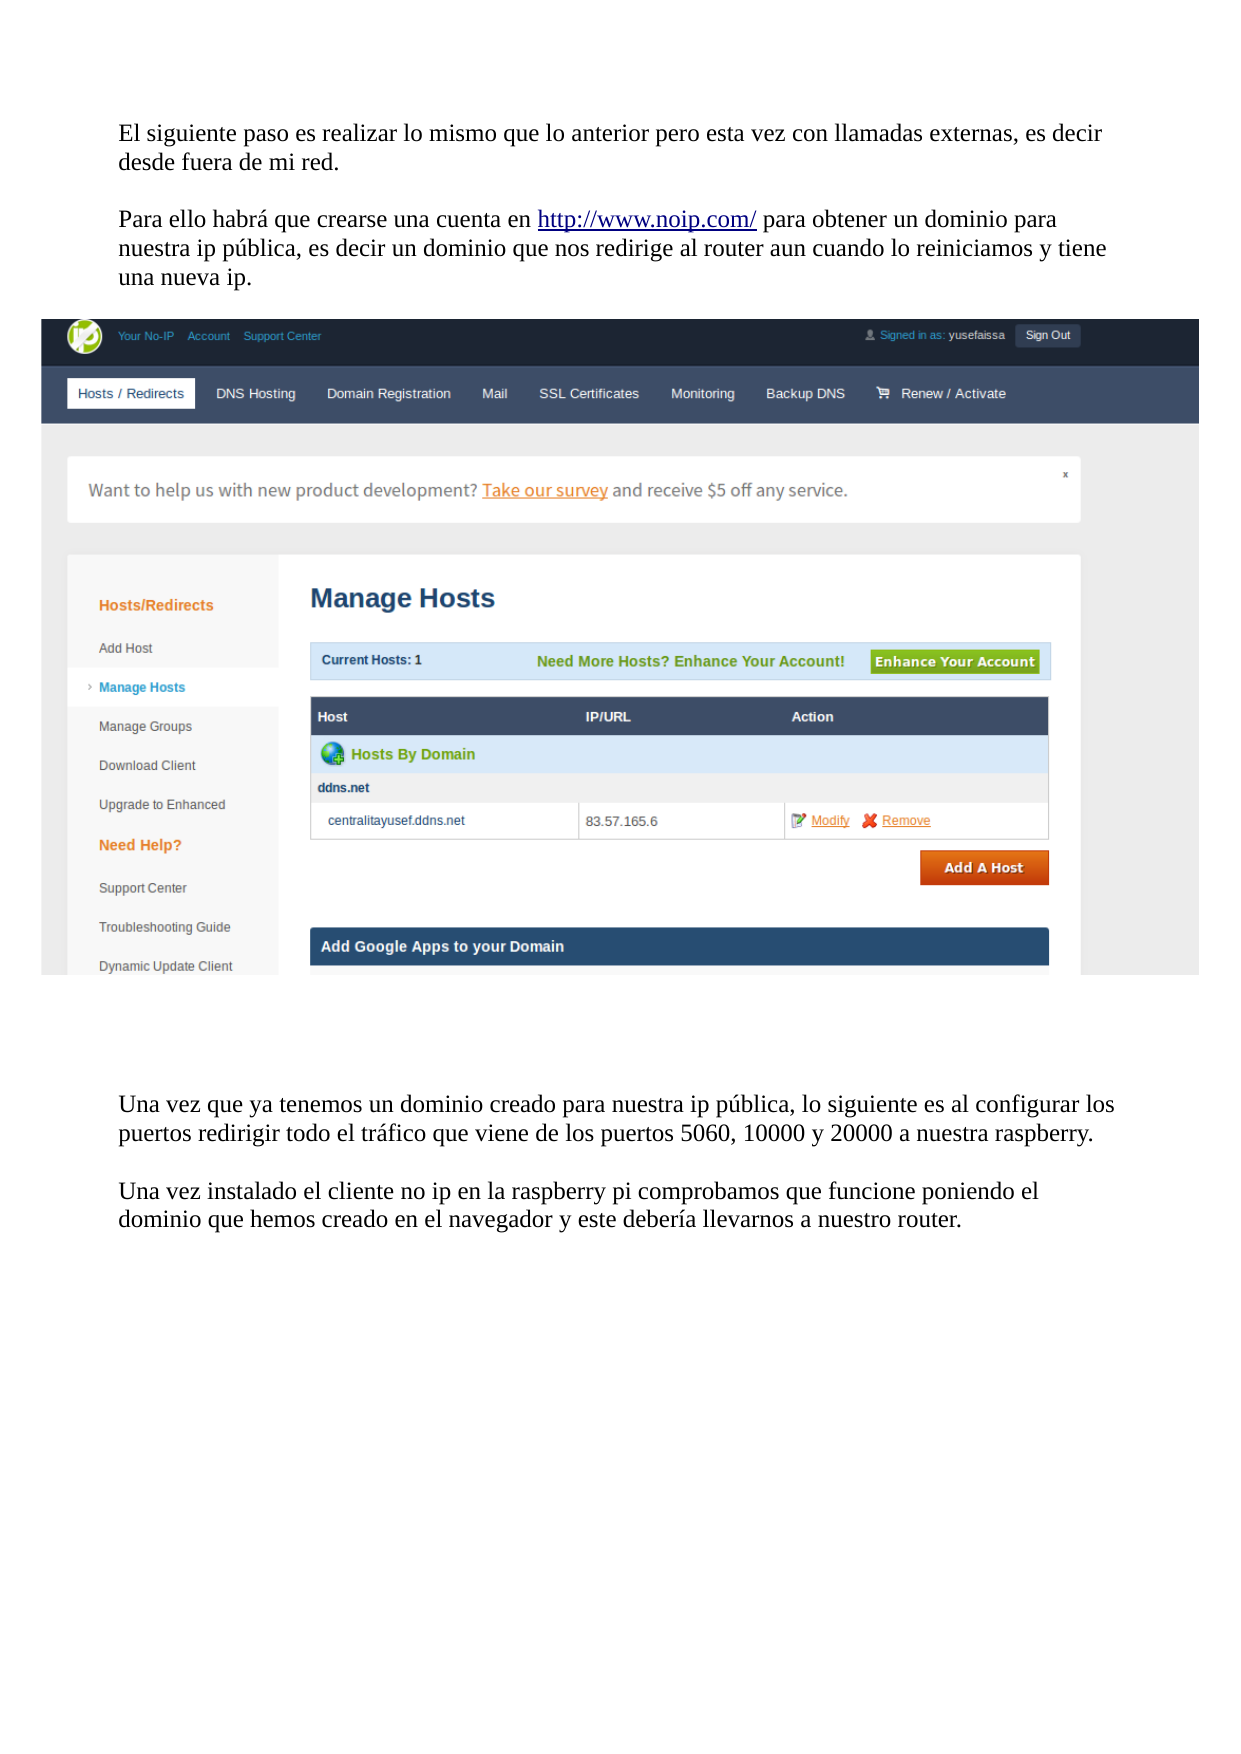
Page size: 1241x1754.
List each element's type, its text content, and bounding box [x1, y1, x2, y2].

text Una vez instalado el cliente no ip en la raspberry pi comprobamos que funcione poniendo el dominio que hemos creado en el navegador y este debería llevarnos a nuestro router. [118, 1176, 1122, 1233]
picture [41, 319, 1199, 975]
text Para ello habrá que crearse una cuenta en http://www.noip.com/ para obtener un dominio para nuestra ip pública, es decir un dominio que nos redirige al router aun cuando lo reiniciamos y tiene una nueva ip. [118, 204, 1122, 291]
text Una vez que ya tenemos un dominio creado para nuestra ip pública, lo siguiente es al configurar los puertos redirigir todo el tráfico que viene de los puertos 5060, 10000 y 20000 a nuestra raspberry. [118, 1089, 1122, 1147]
text El siguiente paso es realizar lo mismo que lo anterior pero esta vez con llamadas externas, es decir desde fuera de mi red. [118, 118, 1122, 176]
